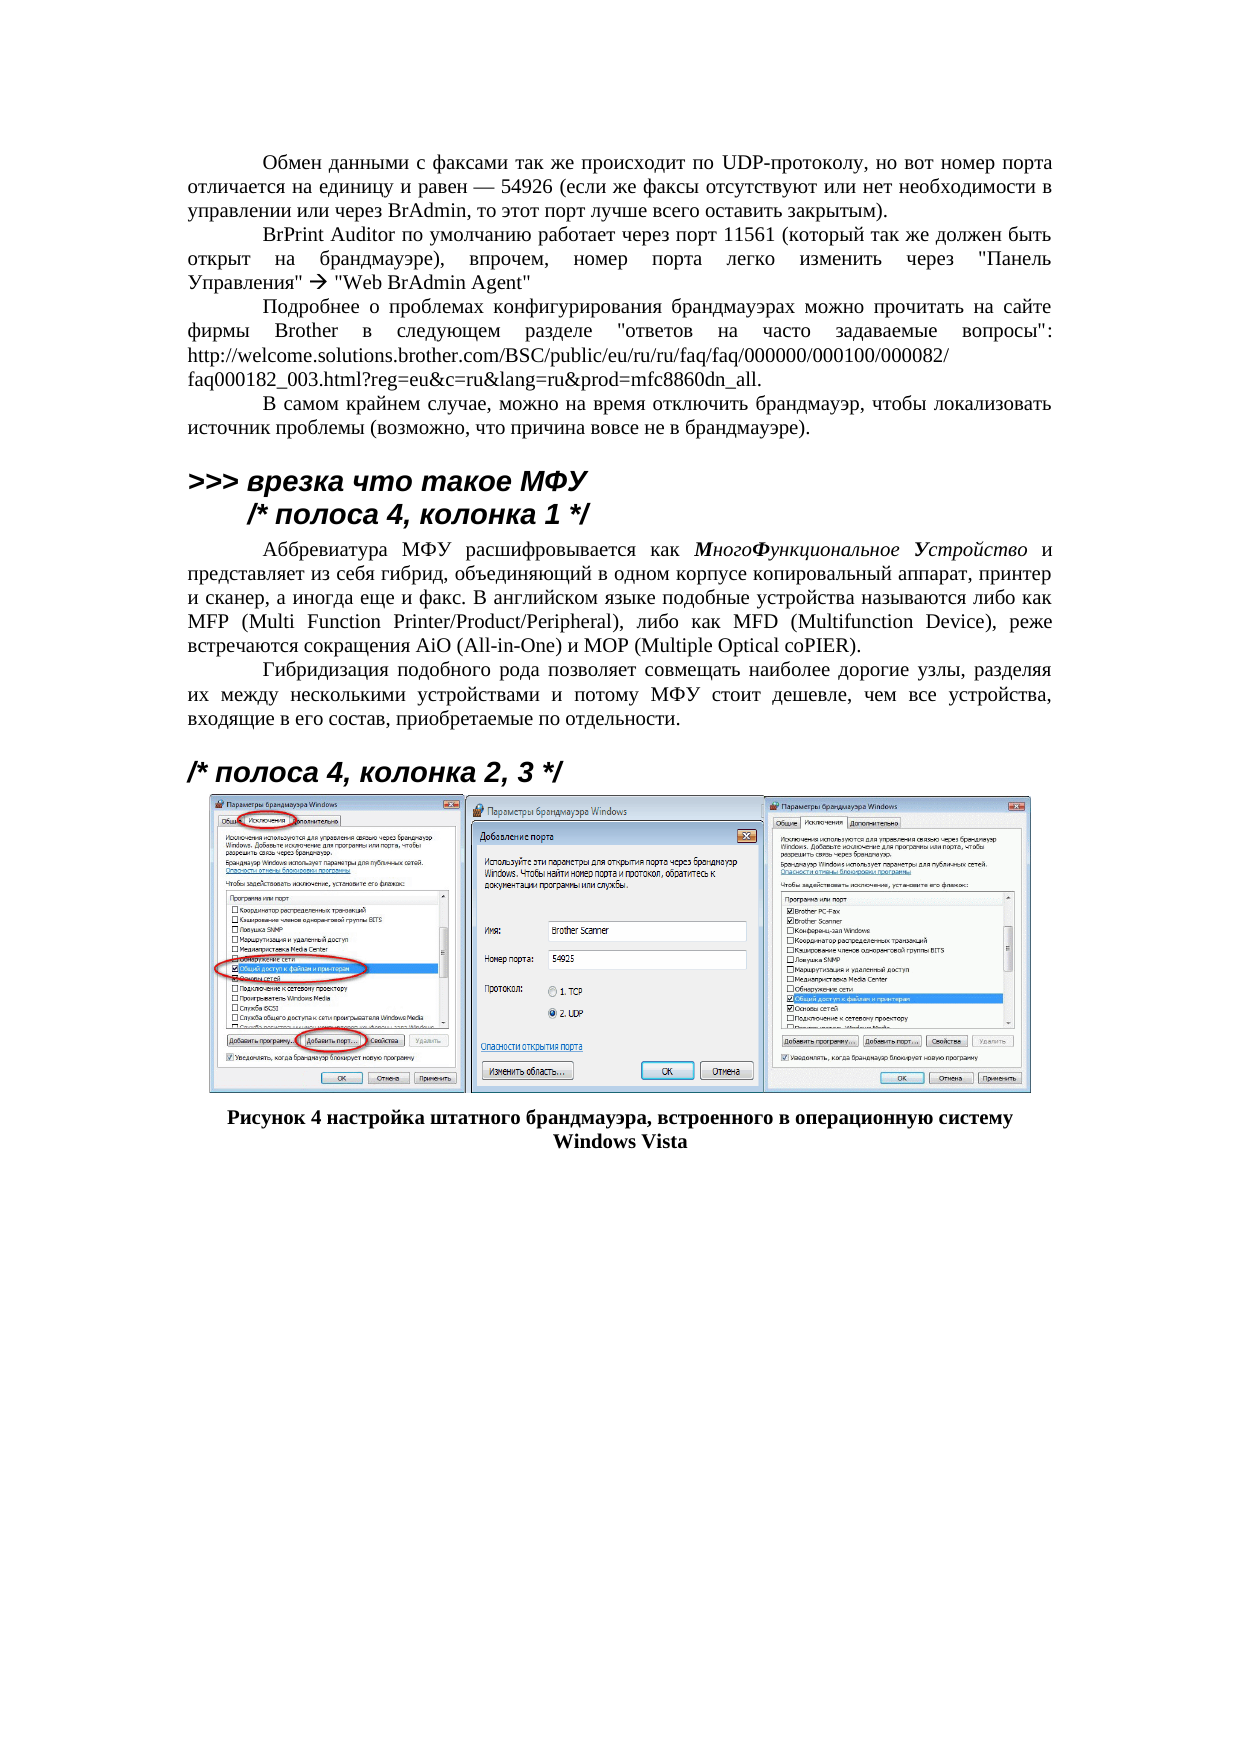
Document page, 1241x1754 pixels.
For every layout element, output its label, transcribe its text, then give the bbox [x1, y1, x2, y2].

text Рисунок 4 настройка штатного брандмауэра, встроенного в операционную систему Windows Vista [187, 1105, 1053, 1153]
subtitle >>> врезка что такое МФУ /* полоса 4, колонка 1 */ [187, 464, 1053, 531]
text Подробнее о проблемах конфигурирования брандмауэрах можно прочитать на сайте фирмы Brother в следующем разделе "ответов на часто задаваемые вопросы": http://welcome.solutions.brother.com/BSC/public/eu/ru/ru/faq/faq/000000/000100/000082/faq000182_003.html?reg=eu&c=ru&lang=ru&prod=mfc8860dn_all. [187, 294, 1053, 391]
text Гибридизация подобного рода позволяет совмещать наиболее дорогие узлы, разделяя их между несколькими устройствами и потому МФУ стоит дешевле, чем все устройства, входящие в его состав, приобретаемые по отдельности. [187, 657, 1053, 729]
subtitle /* полоса 4, колонка 2, 3 */ [187, 754, 1053, 788]
picture [209, 794, 1031, 1093]
text Аббревиатура МФУ расшифровывается как МногоФункциональное Устройство и представляет из себя гибрид, объединяющий в одном корпусе копировальный аппарат, принтер и сканер, а иногда еще и факс. В английском языке подобные устройства называются либо как MFP (Multi Function Printer/Product/Peripheral), либо как MFD (Multifunction Device), реже встречаются сокращения AiO (All-in-One) и MOP (Multiple Optical coPIER). [187, 537, 1053, 657]
text В самом крайнем случае, можно на время отключить брандмауэр, чтобы локализовать источник проблемы (возможно, что причина вовсе не в брандмауэре). [187, 391, 1053, 439]
text BrPrint Auditor по умолчанию работает через порт 11561 (который так же должен быть открыт на брандмауэре), впрочем, номер порта легко изменить через "Панель Управления"  "Web BrAdmin Agent" [187, 222, 1053, 294]
text Обмен данными с факсами так же происходит по UDP-протоколу, но вот номер порта отличается на единицу и равен — 54926 (если же факсы отсутствуют или нет необходимости в управлении или через BrAdmin, то этот порт лучше всего оставить закрытым). [187, 150, 1053, 222]
